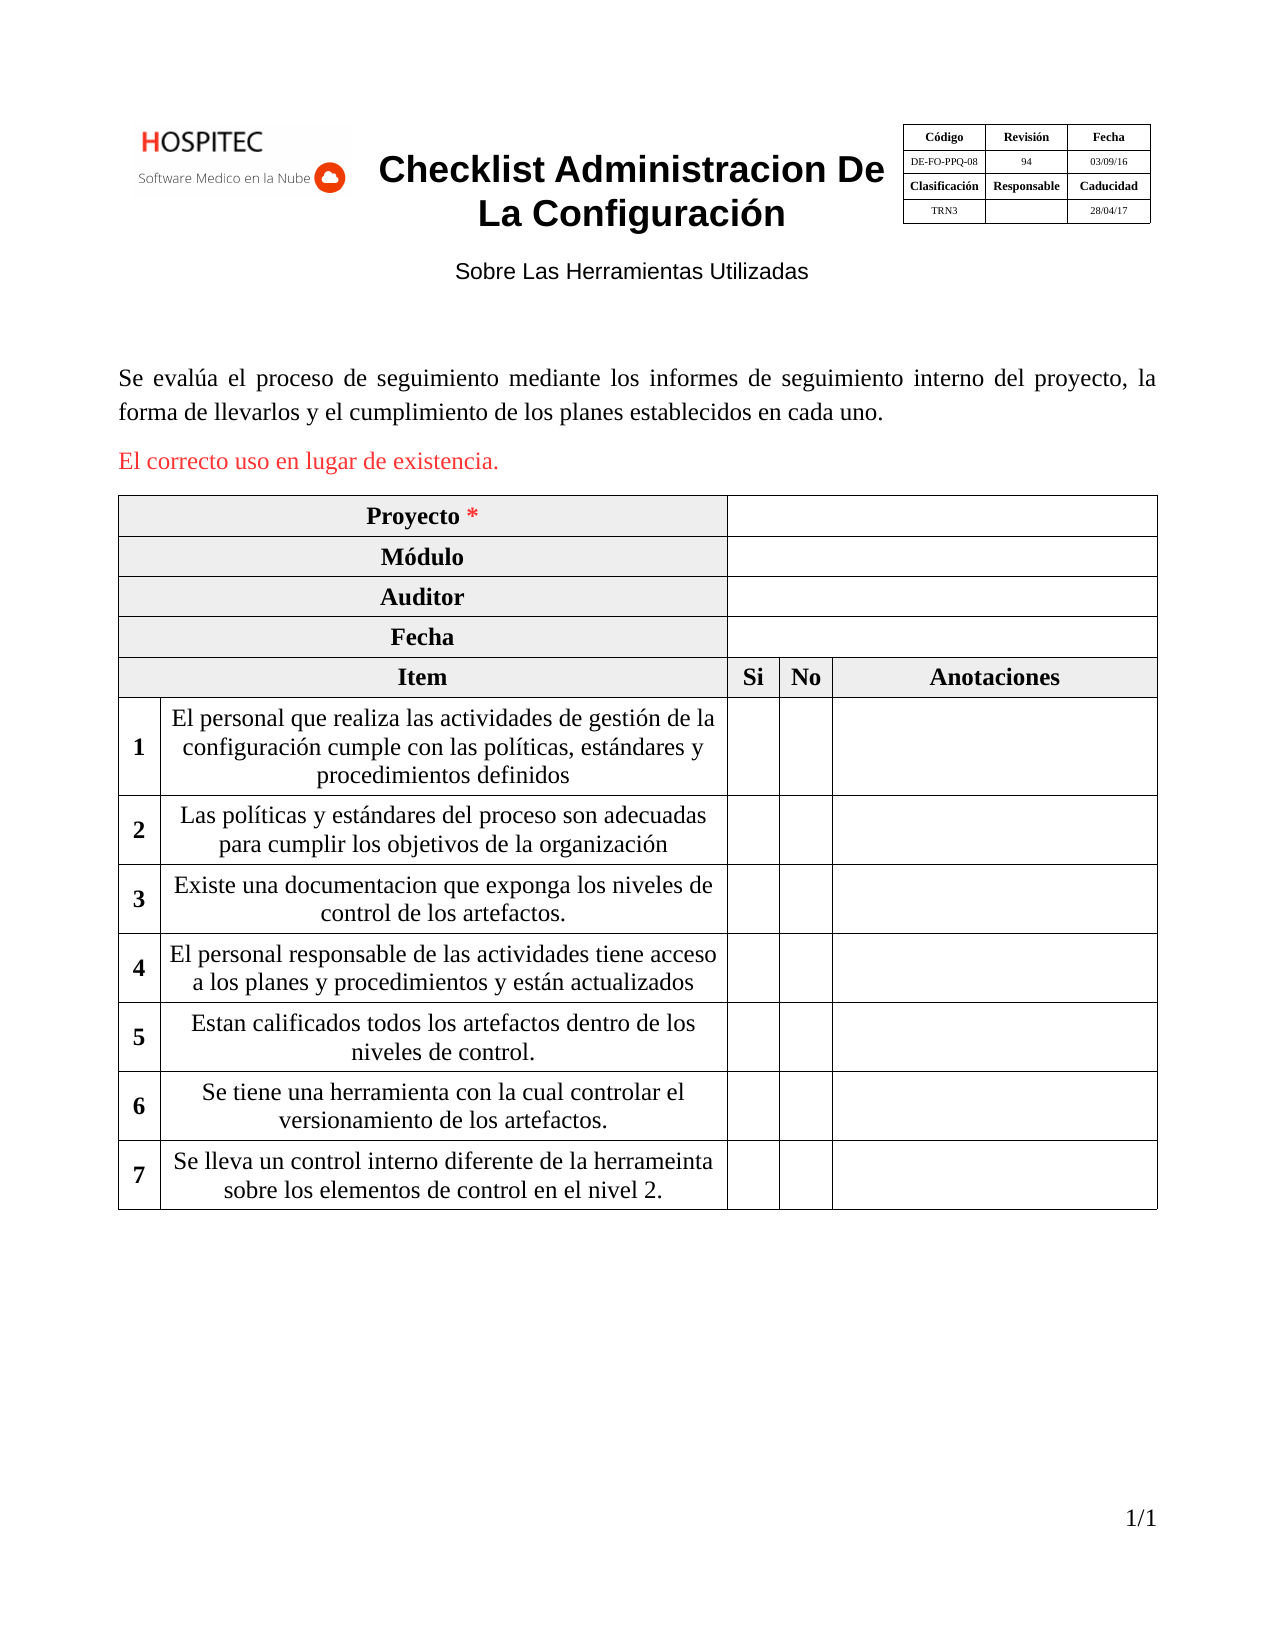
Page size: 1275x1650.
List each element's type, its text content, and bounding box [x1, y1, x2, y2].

table_cell [728, 865, 779, 933]
table_cell [780, 796, 832, 864]
table_header [728, 496, 1157, 536]
table_cell [833, 934, 1157, 1002]
table_cell 4 [119, 934, 160, 1002]
table_cell No [780, 658, 832, 697]
table_cell [728, 617, 1157, 657]
table_cell 3 [119, 865, 160, 933]
table_cell [728, 1003, 779, 1071]
table_cell [728, 577, 1157, 616]
table_cell Anotaciones [833, 658, 1157, 697]
table_cell 5 [119, 1003, 160, 1071]
table_cell 7 [119, 1141, 160, 1209]
table_cell Auditor [119, 577, 727, 616]
table_cell Las políticas y estándares del proceso son adecuadas para cumplir los objetivos de la organización [161, 796, 727, 864]
table_cell Fecha [119, 617, 727, 657]
table_cell Se tiene una herramienta con la cual controlar el versionamiento de los artefactos. [161, 1072, 727, 1140]
table_cell [728, 1141, 779, 1209]
table_cell [780, 934, 832, 1002]
table_header Proyecto * [119, 496, 727, 536]
table_cell El personal responsable de las actividades tiene acceso a los planes y procedimientos y están actualizados [161, 934, 727, 1002]
table_cell [780, 1003, 832, 1071]
table_cell [833, 698, 1157, 795]
table_cell [728, 1072, 779, 1140]
table_cell [728, 537, 1157, 576]
table_cell [833, 1003, 1157, 1071]
table_cell El personal que realiza las actividades de gestión de la configuración cumple con las políticas, estándares y procedimientos definidos [161, 698, 727, 795]
table_cell Se lleva un control interno diferente de la herrameinta sobre los elementos de control en el nivel 2. [161, 1141, 727, 1209]
table_cell [728, 796, 779, 864]
table_cell [728, 934, 779, 1002]
picture [131, 123, 353, 198]
table_cell [833, 1072, 1157, 1140]
text Se evalúa el proceso de seguimiento mediante los informes de seguimiento interno del proyecto, la forma de llevarlos y el cumplimiento de los planes establecidos en cada uno. [118, 363, 1157, 426]
table_cell Item [119, 658, 727, 697]
table_cell Si [728, 658, 779, 697]
table_cell [833, 865, 1157, 933]
text El correcto uso en lugar de existencia. [118, 446, 1157, 475]
table_cell [780, 698, 832, 795]
table_cell [833, 796, 1157, 864]
table_cell 1 [119, 698, 160, 795]
table_cell Estan calificados todos los artefactos dentro de los niveles de control. [161, 1003, 727, 1071]
table_cell [780, 1141, 832, 1209]
table_cell 6 [119, 1072, 160, 1140]
table_cell Existe una documentacion que exponga los niveles de control de los artefactos. [161, 865, 727, 933]
table_cell [728, 698, 779, 795]
table_cell [833, 1141, 1157, 1209]
table_cell [780, 1072, 832, 1140]
table_cell Módulo [119, 537, 727, 576]
table_cell [780, 865, 832, 933]
table_cell 2 [119, 796, 160, 864]
